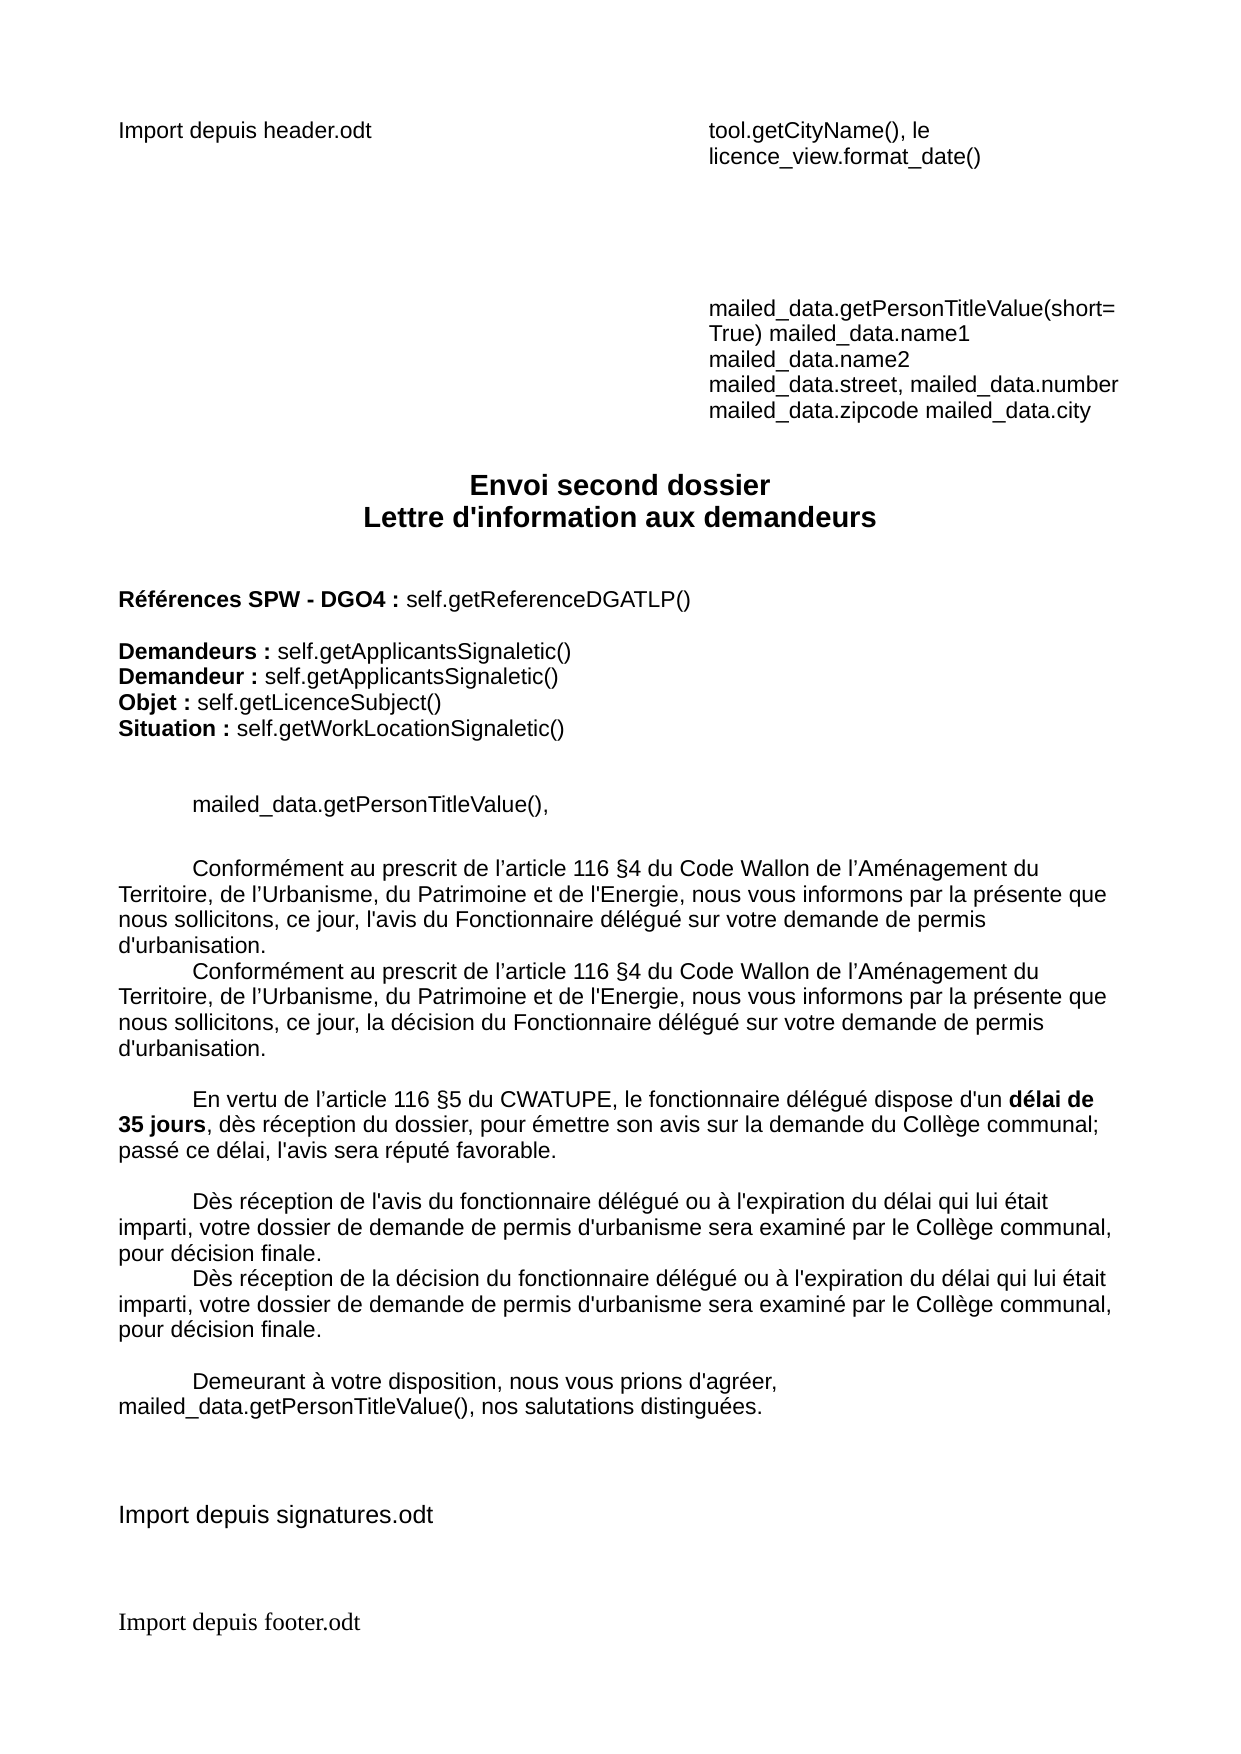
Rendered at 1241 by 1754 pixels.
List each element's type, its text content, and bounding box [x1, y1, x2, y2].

title Envoi second dossier [118, 468, 1122, 501]
text Références SPW - DGO4 : self.getReferenceDGATLP() [118, 587, 1122, 613]
text Demeurant à votre disposition, nous vous prions d'agréer, mailed_data.getPersonTitleValue(), nos salutations distinguées. [118, 1368, 1122, 1420]
text Situation : self.getWorkLocationSignaletic() [118, 715, 1122, 741]
text Demandeur : self.getApplicantsSignaletic() [118, 664, 1122, 690]
text Dès réception de la décision du fonctionnaire délégué ou à l'expiration du délai qui lui était imparti, votre dossier de demande de permis d'urbanisme sera examiné par le Collège communal, pour décision finale. [118, 1266, 1122, 1343]
text Objet : self.getLicenceSubject() [118, 690, 1122, 715]
text Conformément au prescrit de l’article 116 §4 du Code Wallon de l’Aménagement du Territoire, de l’Urbanisme, du Patrimoine et de l'Energie, nous vous informons par la présente que nous sollicitons, ce jour, l'avis du Fonctionnaire délégué sur votre demande de permis d'urbanisation. [118, 856, 1122, 958]
text mailed_data.getPersonTitleValue(), [118, 792, 1122, 818]
text Conformément au prescrit de l’article 116 §4 du Code Wallon de l’Aménagement du Territoire, de l’Urbanisme, du Patrimoine et de l'Energie, nous vous informons par la présente que nous sollicitons, ce jour, la décision du Fonctionnaire délégué sur votre demande de permis d'urbanisation. [118, 958, 1122, 1061]
text Demandeurs : self.getApplicantsSignaletic() [118, 638, 1122, 664]
title Lettre d'information aux demandeurs [118, 501, 1122, 534]
text En vertu de l’article 116 §5 du CWATUPE, le fonctionnaire délégué dispose d'un délai de 35 jours, dès réception du dossier, pour émettre son avis sur la demande du Collège communal; passé ce délai, l'avis sera réputé favorable. [118, 1087, 1122, 1163]
table_header tool.getCityName(), le licence_view.format_date() mailed_data.getPersonTitleValue(short=True) mailed_data.name1 mailed_data.name2 mailed_data.street, mailed_data.number mailed_data.zipcode mailed_data.city [709, 118, 1128, 436]
text Dès réception de l'avis du fonctionnaire délégué ou à l'expiration du délai qui lui était imparti, votre dossier de demande de permis d'urbanisme sera examiné par le Collège communal, pour décision finale. [118, 1189, 1122, 1266]
text Import depuis signatures.odt [118, 1501, 1122, 1529]
table_header Import depuis header.odt [118, 118, 708, 436]
